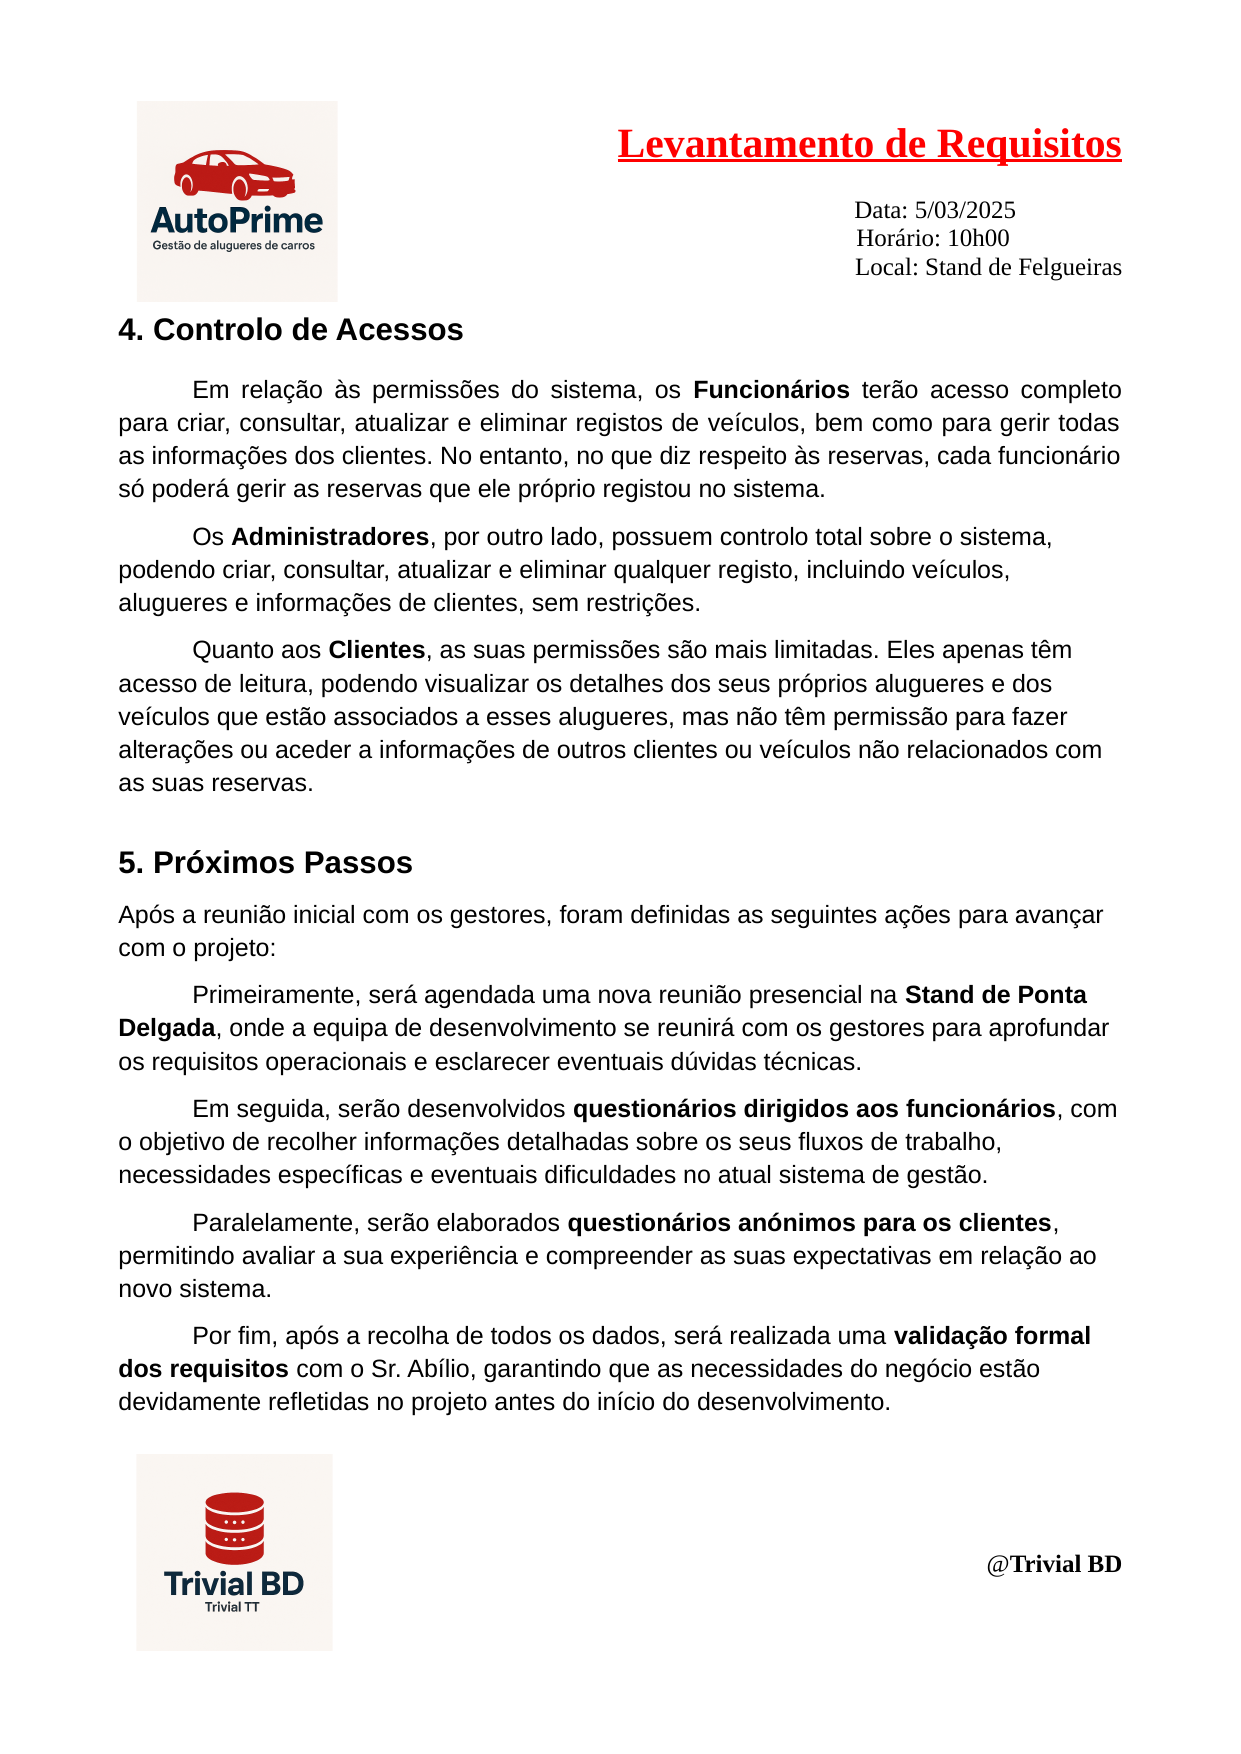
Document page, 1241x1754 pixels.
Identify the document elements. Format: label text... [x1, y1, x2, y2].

text Após a reunião inicial com os gestores, foram definidas as seguintes ações para avançar com o projeto: [118, 900, 1122, 962]
text Paralelamente, serão elaborados questionários anónimos para os clientes, permitindo avaliar a sua experiência e compreender as suas expectativas em relação ao novo sistema. [118, 1208, 1122, 1302]
text 5. Próximos Passos [118, 844, 1122, 880]
text Quanto aos Clientes, as suas permissões são mais limitadas. Eles apenas têm acesso de leitura, podendo visualizar os detalhes dos seus próprios alugueres e dos veículos que estão associados a esses alugueres, mas não têm permissão para fazer alterações ou aceder a informações de outros clientes ou veículos não relacionados com as suas reservas. [118, 636, 1122, 796]
text Por fim, após a recolha de todos os dados, será realizada uma validação formal dos requisitos com o Sr. Abílio, garantindo que as necessidades do negócio estão devidamente refletidas no projeto antes do início do desenvolvimento. [118, 1321, 1122, 1416]
text Em seguida, serão desenvolvidos questionários dirigidos aos funcionários, com o objetivo de recolher informações detalhadas sobre os seus fluxos de trabalho, necessidades específicas e eventuais dificuldades no atual sistema de gestão. [118, 1094, 1122, 1189]
text Em relação às permissões do sistema, os Funcionários terão acesso completo para criar, consultar, atualizar e eliminar registos de veículos, bem como para gerir todas as informações dos clientes. No entanto, no que diz respeito às reservas, cada funcionário só poderá gerir as reservas que ele próprio registou no sistema. [118, 375, 1122, 503]
text Os Administradores, por outro lado, possuem controlo total sobre o sistema, podendo criar, consultar, atualizar e eliminar qualquer registo, incluindo veículos, alugueres e informações de clientes, sem restrições. [118, 522, 1122, 617]
picture [136, 101, 338, 302]
text Primeiramente, será agendada uma nova reunião presencial na Stand de Ponta Delgada, onde a equipa de desenvolvimento se reunirá com os gestores para aprofundar os requisitos operacionais e esclarecer eventuais dúvidas técnicas. [118, 980, 1122, 1075]
text 4. Controlo de Acessos [118, 311, 1122, 346]
picture [136, 1454, 333, 1651]
